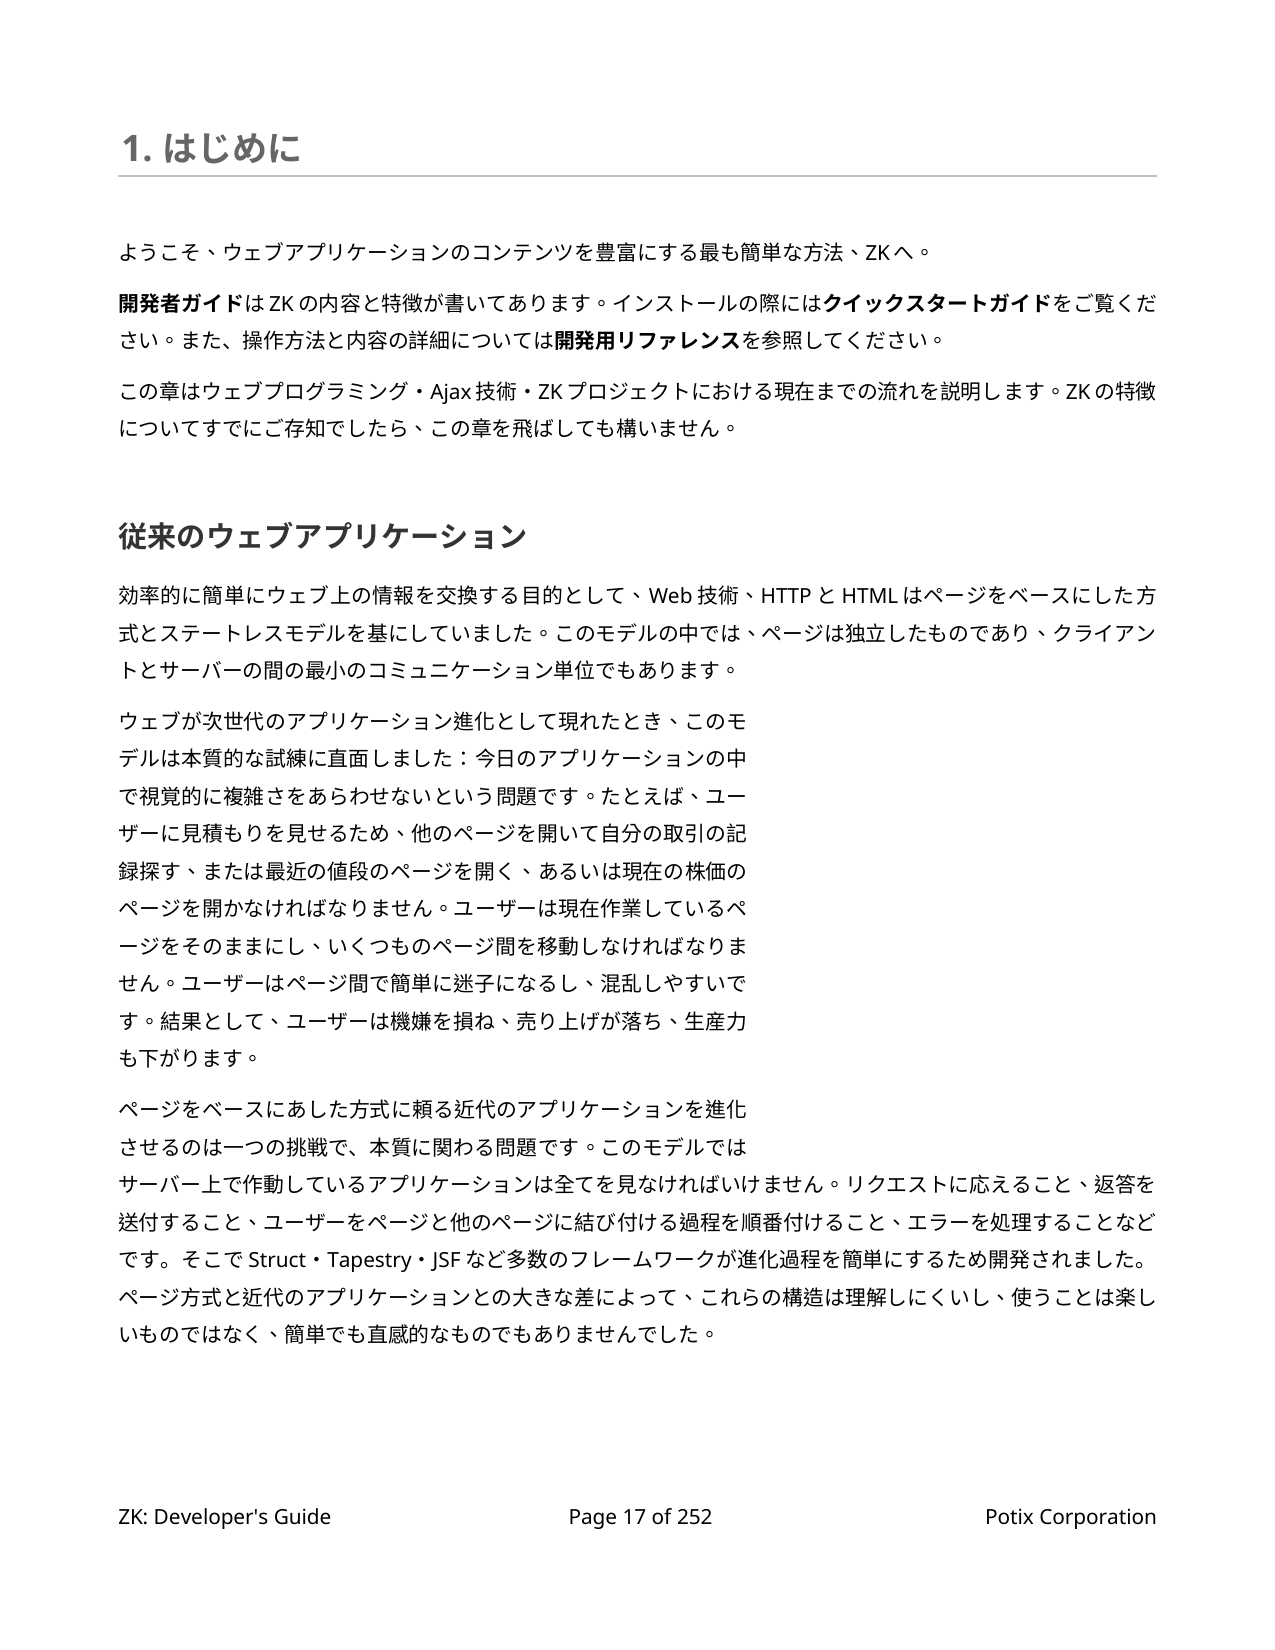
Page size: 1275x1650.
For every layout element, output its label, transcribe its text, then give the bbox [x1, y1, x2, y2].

text 開発者ガイドはZKの内容と特徴が書いてあります。インストールの際にはクイックスタートガイドをご覧ください。また、操作方法と内容の詳細については開発用リファレンスを参照してください。 [118, 287, 1157, 354]
subtitle 従来のウェブアプリケーション [118, 513, 1157, 556]
text ページをベースにあした方式に頼る近代のアプリケーションを進化させるのは一つの挑戦で、本質に関わる問題です。このモデルではサーバー上で作動しているアプリケーションは全てを見なければいけません。リクエストに応えること、返答を送付すること、ユーザーをページと他のページに結び付ける過程を順番付けること、エラーを処理することなどです。そこでStruct・Tapestry・JSFなど多数のフレームワークが進化過程を簡単にするため開発されました。ページ方式と近代のアプリケーションとの大きな差によって、これらの構造は理解しにくいし、使うことは楽しいものではなく、簡単でも直感的なものでもありませんでした。 [118, 1093, 1157, 1348]
subtitle 1. はじめに [118, 118, 1157, 175]
text この章はウェブプログラミング・Ajax技術・ZKプロジェクトにおける現在までの流れを説明します。ZKの特徴についてすでにご存知でしたら、この章を飛ばしても構いません。 [118, 375, 1157, 443]
text 効率的に簡単にウェブ上の情報を交換する目的として、Web技術、HTTPとHTMLはページをベースにした方式とステートレスモデルを基にしていました。このモデルの中では、ページは独立したものであり、クライアントとサーバーの間の最小のコミュニケーション単位でもあります。 [118, 580, 1157, 685]
text ようこそ、ウェブアプリケーションのコンテンツを豊富にする最も簡単な方法、ZKへ。 [118, 236, 1157, 266]
text ウェブが次世代のアプリケーション進化として現れたとき、このモデルは本質的な試練に直面しました：今日のアプリケーションの中で視覚的に複雑さをあらわせないという問題です。たとえば、ユーザーに見積もりを見せるため、他のページを開いて自分の取引の記録探す、または最近の値段のページを開く、あるいは現在の株価のページを開かなければなりません。ユーザーは現在作業しているページをそのままにし、いくつものページ間を移動しなければなりません。ユーザーはページ間で簡単に迷子になるし、混乱しやすいです。結果として、ユーザーは機嫌を損ね、売り上げが落ち、生産力も下がります。 [118, 705, 1157, 1073]
